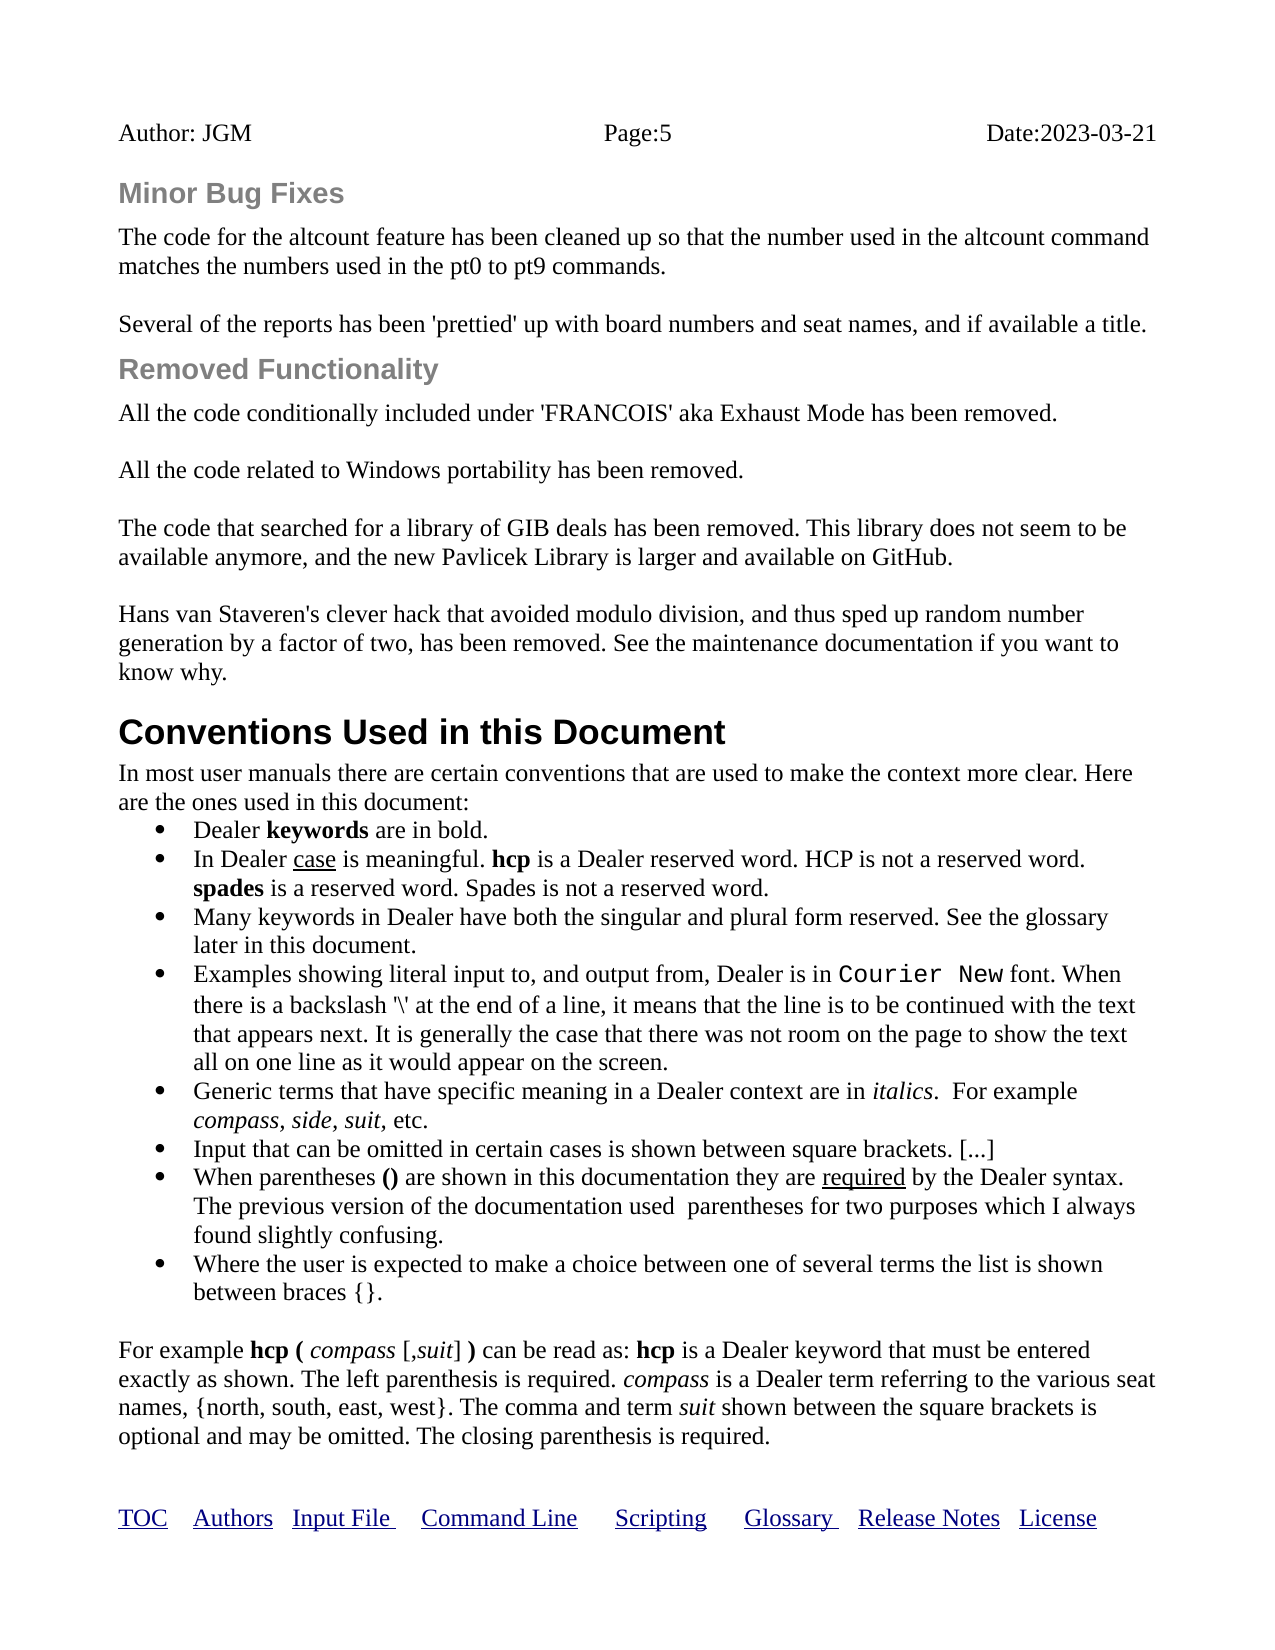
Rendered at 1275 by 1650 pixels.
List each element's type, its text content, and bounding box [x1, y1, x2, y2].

subtitle Removed Functionality [118, 352, 1157, 386]
text The code for the altcount feature has been cleaned up so that the number used in the altcount command matches the numbers used in the pt0 to pt9 commands. [118, 222, 1157, 280]
list Input that can be omitted in certain cases is shown between square brackets. [...] [156, 1134, 1157, 1162]
list In Dealer case is meaningful. hcp is a Dealer reserved word. HCP is not a reserved word. spades is a reserved word. Spades is not a reserved word. [156, 844, 1157, 902]
list Generic terms that have specific meaning in a Dealer context are in italics. For example compass, side, suit, etc. [156, 1076, 1157, 1134]
list Dealer keywords are in bold. [156, 815, 1157, 844]
text For example hcp ( compass [,suit] ) can be read as: hcp is a Dealer keyword that must be entered exactly as shown. The left parenthesis is required. compass is a Dealer term referring to the various seat names, {north, south, east, west}. The comma and term suit shown between the square brackets is optional and may be omitted. The closing parenthesis is required. [118, 1335, 1157, 1450]
list Where the user is expected to make a choice between one of several terms the list is shown between braces {}. [156, 1249, 1157, 1306]
text The code that searched for a library of GIB deals has been removed. This library does not seem to be available anymore, and the new Pavlicek Library is larger and available on GitHub. [118, 513, 1157, 571]
list Examples showing literal input to, and output from, Dealer is in Courier New font. When there is a backslash '\' at the end of a line, it means that the line is to be continued with the text that appears next. It is generally the case that there was not room on the page to show the text all on one line as it would appear on the screen. [156, 959, 1157, 1076]
subtitle Conventions Used in this Document [118, 711, 1157, 752]
subtitle Minor Bug Fixes [118, 176, 1157, 210]
text All the code conditionally included under 'FRANCOIS' aka Exhaust Mode has been removed. [118, 398, 1157, 427]
list When parentheses () are shown in this documentation they are required by the Dealer syntax. The previous version of the documentation used parentheses for two purposes which I always found slightly confusing. [156, 1162, 1157, 1249]
text Hans van Staveren's clever hack that avoided modulo division, and thus sped up random number generation by a factor of two, has been removed. See the maintenance documentation if you want to know why. [118, 599, 1157, 686]
text In most user manuals there are certain conventions that are used to make the context more clear. Here are the ones used in this document: [118, 758, 1157, 815]
text All the code related to Windows portability has been removed. [118, 456, 1157, 484]
list Many keywords in Dealer have both the singular and plural form reserved. See the glossary later in this document. [156, 902, 1157, 959]
text Several of the reports has been 'prettied' up with board numbers and seat names, and if available a title. [118, 309, 1157, 337]
